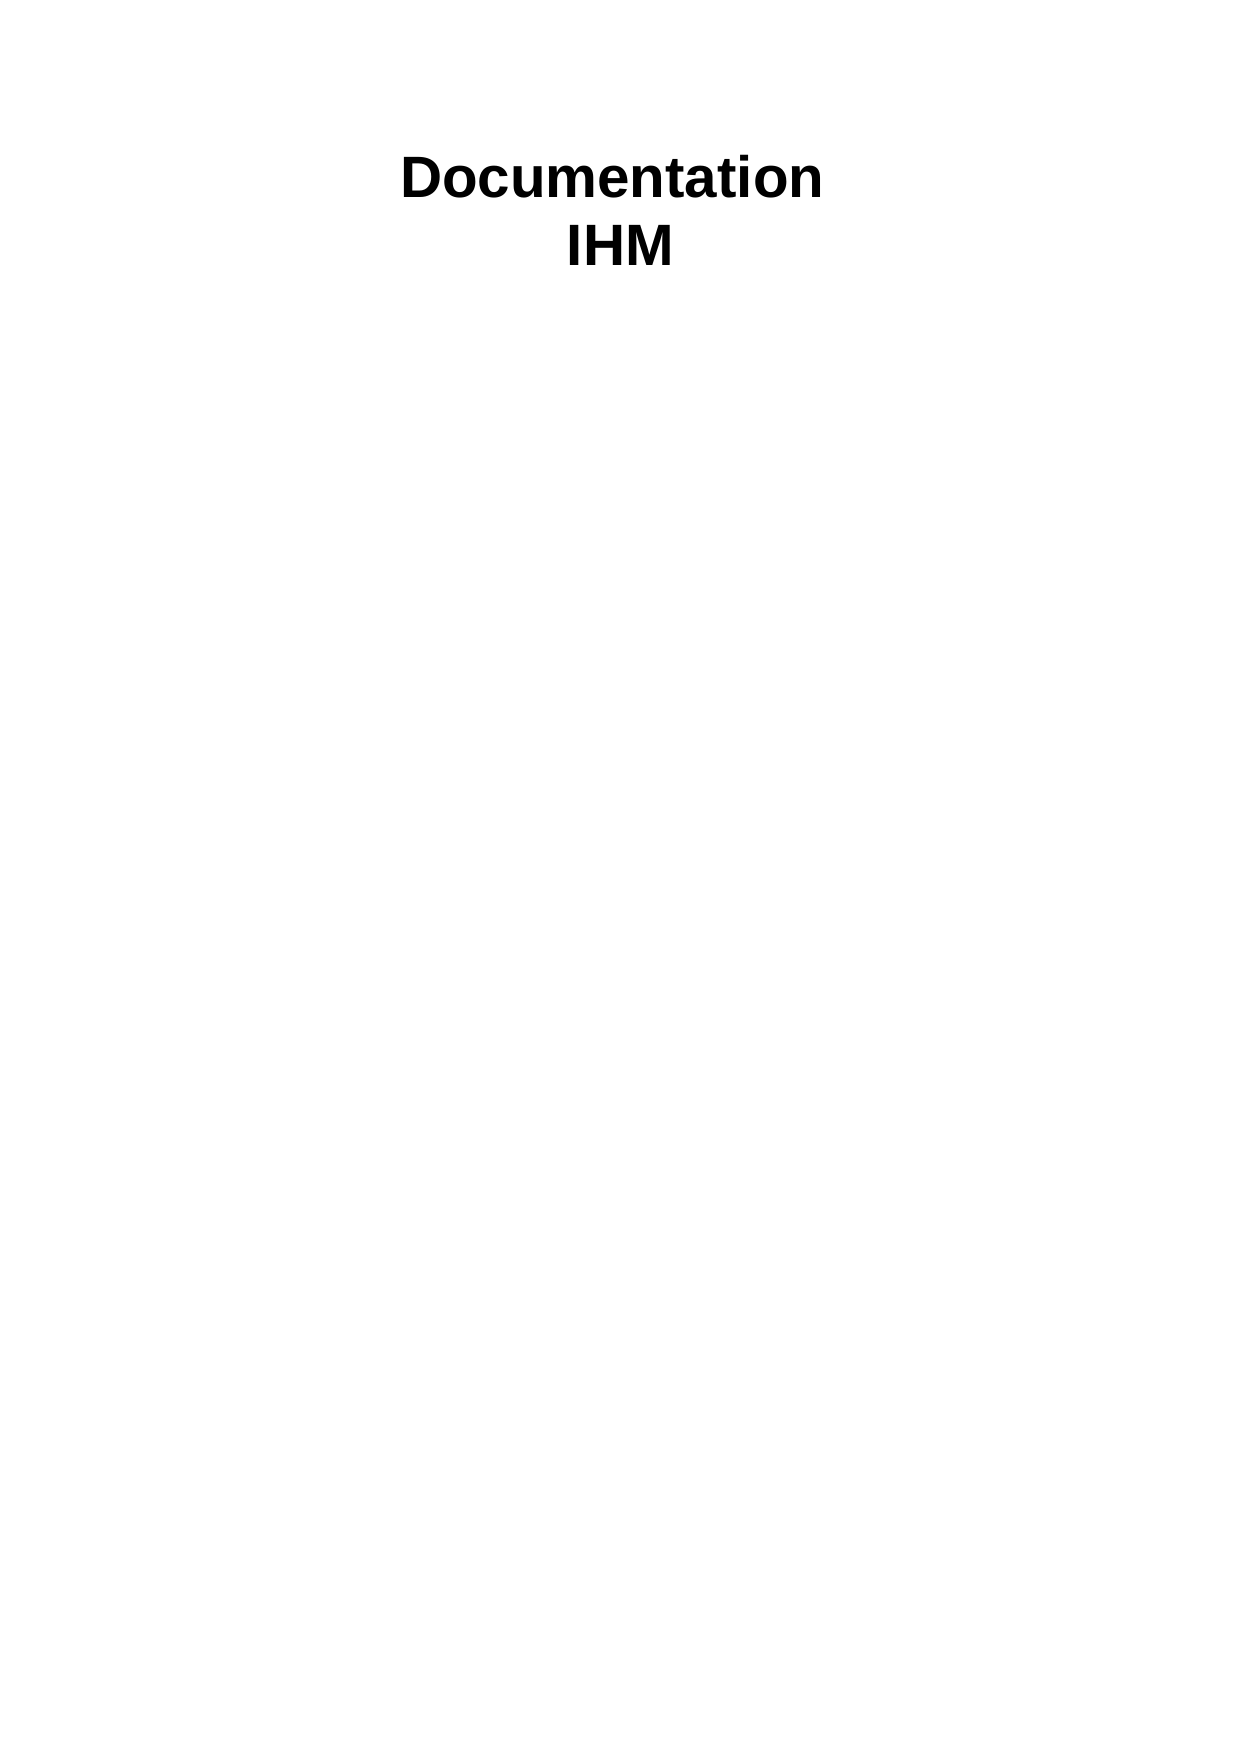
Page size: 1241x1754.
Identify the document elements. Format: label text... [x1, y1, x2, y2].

title Documentation IHM [118, 143, 1122, 277]
